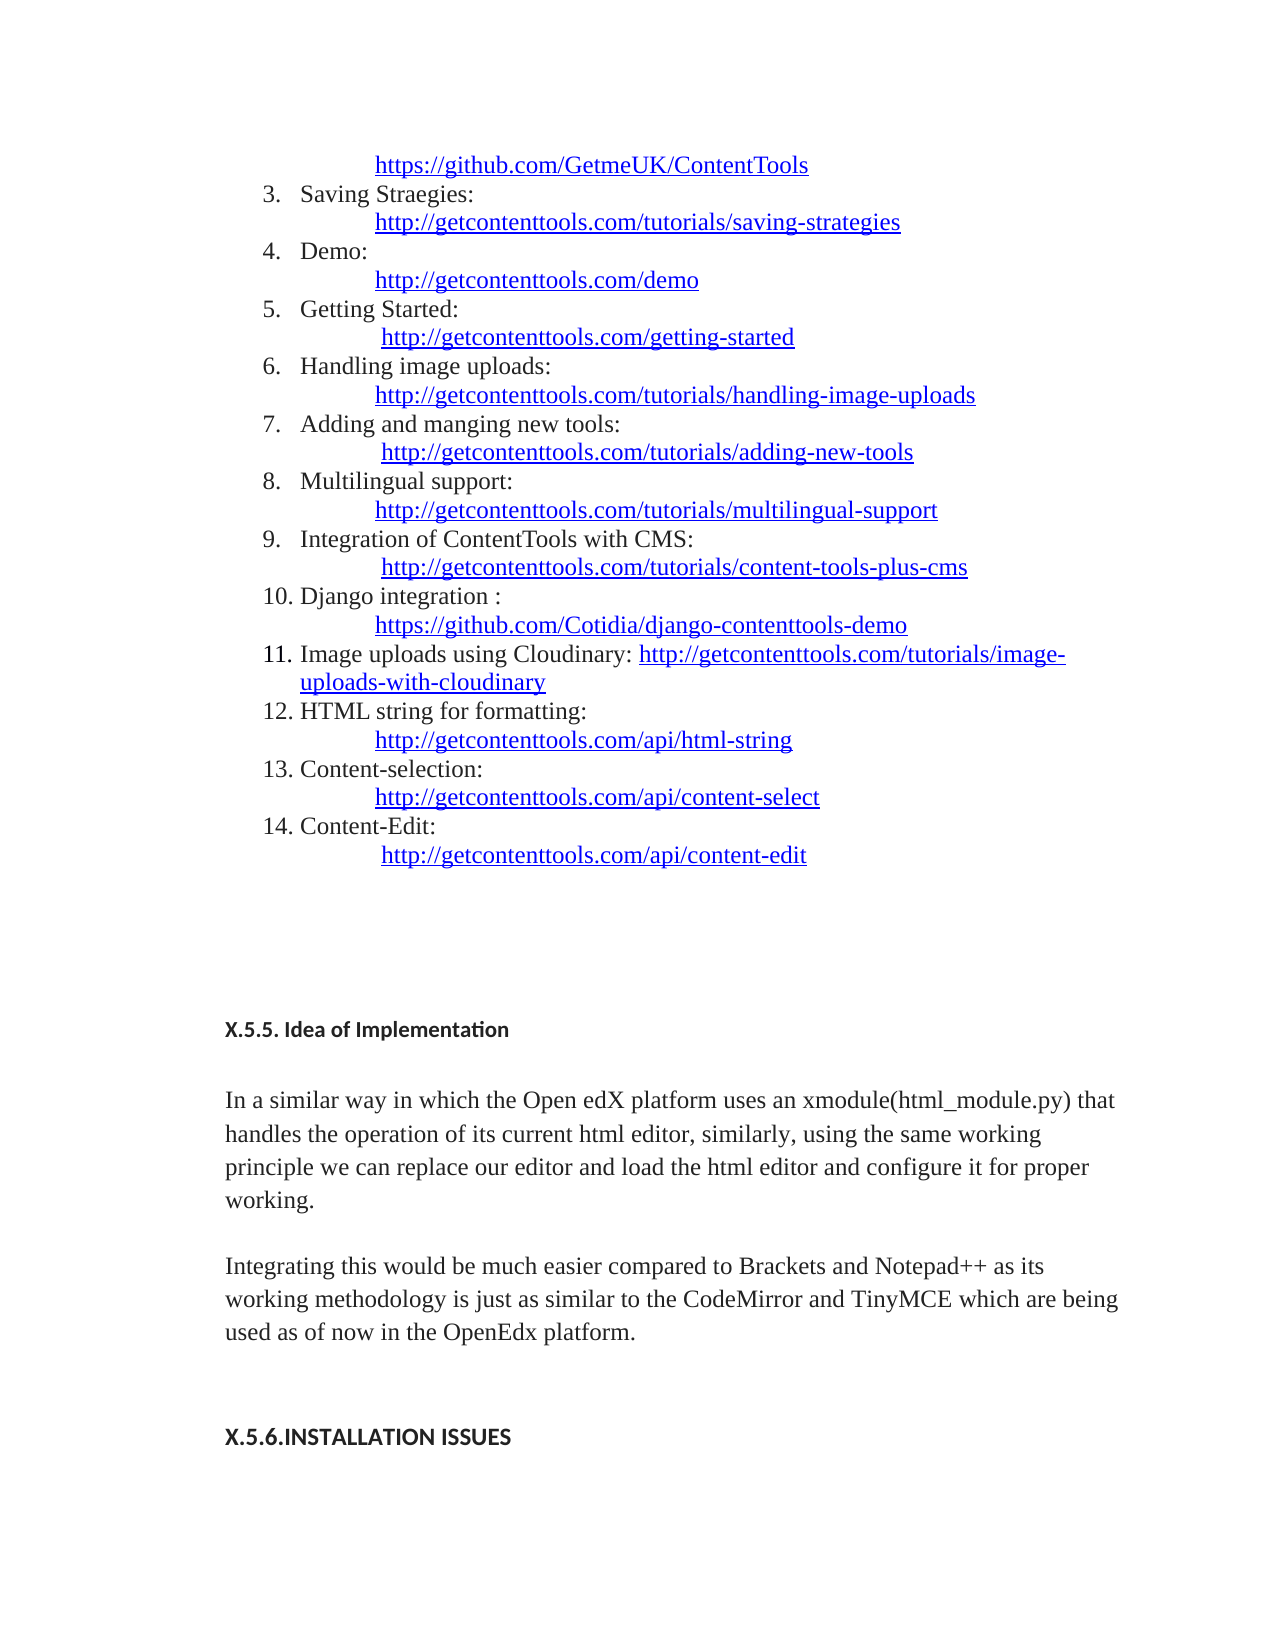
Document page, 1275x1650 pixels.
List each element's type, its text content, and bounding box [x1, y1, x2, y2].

list HTML string for formatting: [262, 696, 1125, 725]
list https://github.com/Cotidia/django-contenttools-demo [375, 610, 1125, 639]
list http://getcontenttools.com/tutorials/multilingual-support [375, 495, 1125, 524]
list https://github.com/GetmeUK/ContentTools [375, 150, 1125, 179]
text X.5.5. Idea of Implementation [225, 1016, 1125, 1043]
text Integrating this would be much easier compared to Brackets and Notepad++ as its working methodology is just as similar to the CodeMirror and TinyMCE which are being used as of now in the OpenEdx platform. [225, 1251, 1125, 1346]
list http://getcontenttools.com/getting-started [375, 322, 1125, 351]
list Demo: [262, 236, 1125, 265]
list http://getcontenttools.com/tutorials/adding-new-tools [375, 437, 1125, 466]
list http://getcontenttools.com/api/content-select [375, 782, 1125, 811]
list http://getcontenttools.com/tutorials/handling-image-uploads [375, 380, 1125, 409]
list Integration of ContentTools with CMS: [262, 524, 1125, 552]
list Content-Edit: [262, 811, 1125, 840]
list Getting Started: [262, 294, 1125, 322]
list Saving Straegies: [262, 179, 1125, 207]
list Content-selection: [262, 754, 1125, 782]
list Adding and manging new tools: [262, 409, 1125, 437]
list http://getcontenttools.com/demo [375, 265, 1125, 294]
list http://getcontenttools.com/api/content-edit [375, 840, 1125, 869]
list http://getcontenttools.com/api/html-string [375, 725, 1125, 754]
list Image uploads using Cloudinary: http://getcontenttools.com/tutorials/image-uploads-with-cloudinary [262, 639, 1125, 696]
list http://getcontenttools.com/tutorials/saving-strategies [375, 207, 1125, 236]
list Handling image uploads: [262, 351, 1125, 380]
list http://getcontenttools.com/tutorials/content-tools-plus-cms [375, 552, 1125, 581]
text In a similar way in which the Open edX platform uses an xmodule(html_module.py) that handles the operation of its current html editor, similarly, using the same working principle we can replace our editor and load the html editor and configure it for proper working. [225, 1086, 1125, 1213]
list Multilingual support: [262, 466, 1125, 495]
list Django integration : [262, 581, 1125, 610]
text X.5.6.INSTALLATION ISSUES [225, 1421, 1125, 1451]
